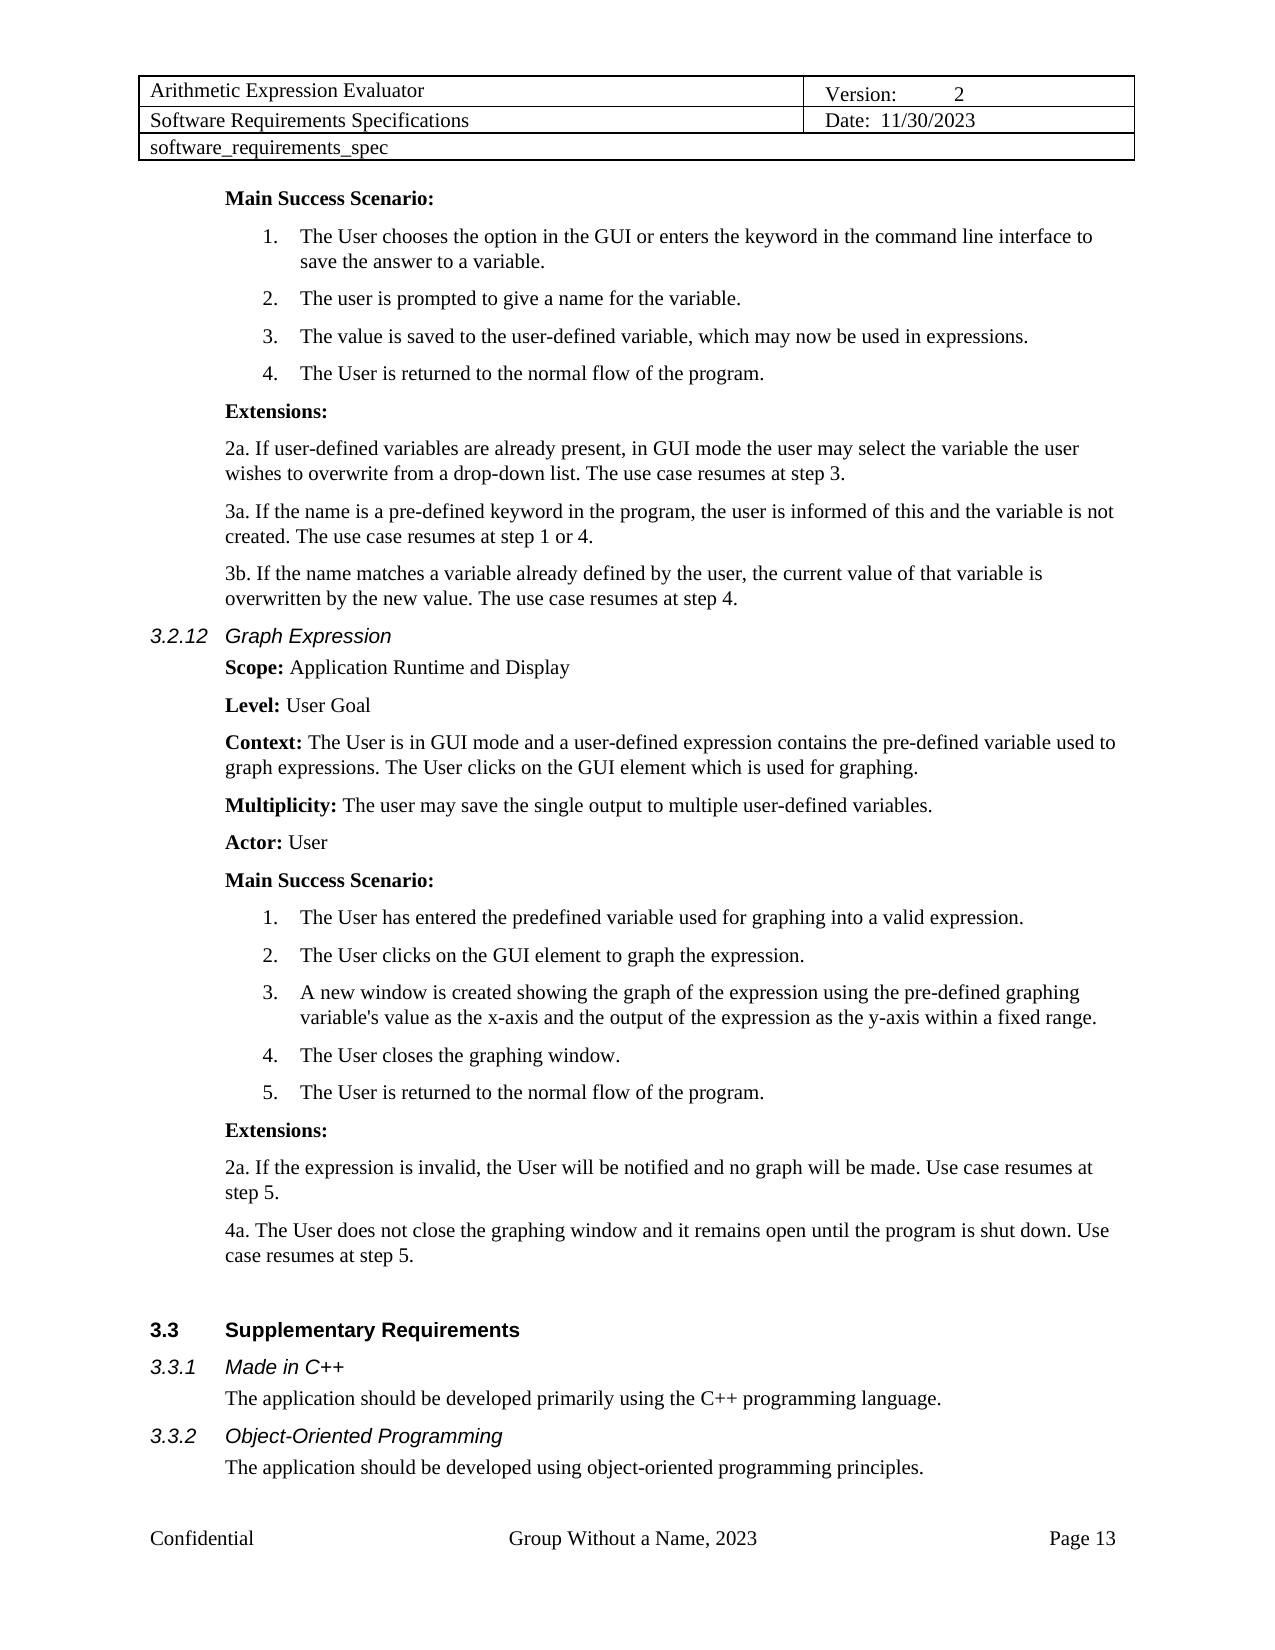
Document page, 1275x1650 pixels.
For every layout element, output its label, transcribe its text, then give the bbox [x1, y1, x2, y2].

subtitle Object-Oriented Programming [150, 1423, 1125, 1448]
text Multiplicity: The user may save the single output to multiple user-defined variables. [225, 792, 1125, 817]
text 4a. The User does not close the graphing window and it remains open until the program is shut down. Use case resumes at step 5. [225, 1217, 1125, 1267]
subtitle Made in C++ [150, 1354, 1125, 1379]
text Extensions: [225, 1117, 1125, 1142]
text 3b. If the name matches a variable already defined by the user, the current value of that variable is overwritten by the new value. The use case resumes at step 4. [225, 560, 1125, 610]
text 3a. If the name is a pre-defined keyword in the program, the user is informed of this and the variable is not created. The use case resumes at step 1 or 4. [225, 498, 1125, 548]
text Context: The User is in GUI mode and a user-defined expression contains the pre-defined variable used to graph expressions. The User clicks on the GUI element which is used for graphing. [225, 729, 1125, 779]
list The user is prompted to give a name for the variable. [262, 285, 1125, 310]
list The User clicks on the GUI element to graph the expression. [262, 942, 1125, 967]
text 2a. If user-defined variables are already present, in GUI mode the user may select the variable the user wishes to overwrite from a drop-down list. The use case resumes at step 3. [225, 435, 1125, 485]
list The User has entered the predefined variable used for graphing into a valid expression. [262, 904, 1125, 929]
list The User is returned to the normal flow of the program. [262, 360, 1125, 385]
list The User chooses the option in the GUI or enters the keyword in the command line interface to save the answer to a variable. [262, 223, 1125, 273]
text The application should be developed primarily using the C++ programming language. [225, 1385, 1125, 1410]
list The User closes the graphing window. [262, 1042, 1125, 1067]
text Main Success Scenario: [225, 867, 1125, 892]
list A new window is created showing the graph of the expression using the pre-defined graphing variable's value as the x-axis and the output of the expression as the y-axis within a fixed range. [262, 979, 1125, 1029]
subtitle Graph Expression [150, 623, 1125, 648]
list The value is saved to the user-defined variable, which may now be used in expressions. [262, 323, 1125, 348]
text Scope: Application Runtime and Display [225, 654, 1125, 679]
text Extensions: [225, 398, 1125, 423]
subtitle Supplementary Requirements [150, 1317, 1125, 1342]
text 2a. If the expression is invalid, the User will be notified and no graph will be made. Use case resumes at step 5. [225, 1154, 1125, 1204]
text Actor: User [225, 829, 1125, 854]
list The User is returned to the normal flow of the program. [262, 1079, 1125, 1104]
text The application should be developed using object-oriented programming principles. [225, 1454, 1125, 1479]
text Main Success Scenario: [225, 185, 1125, 210]
text Level: User Goal [225, 692, 1125, 717]
